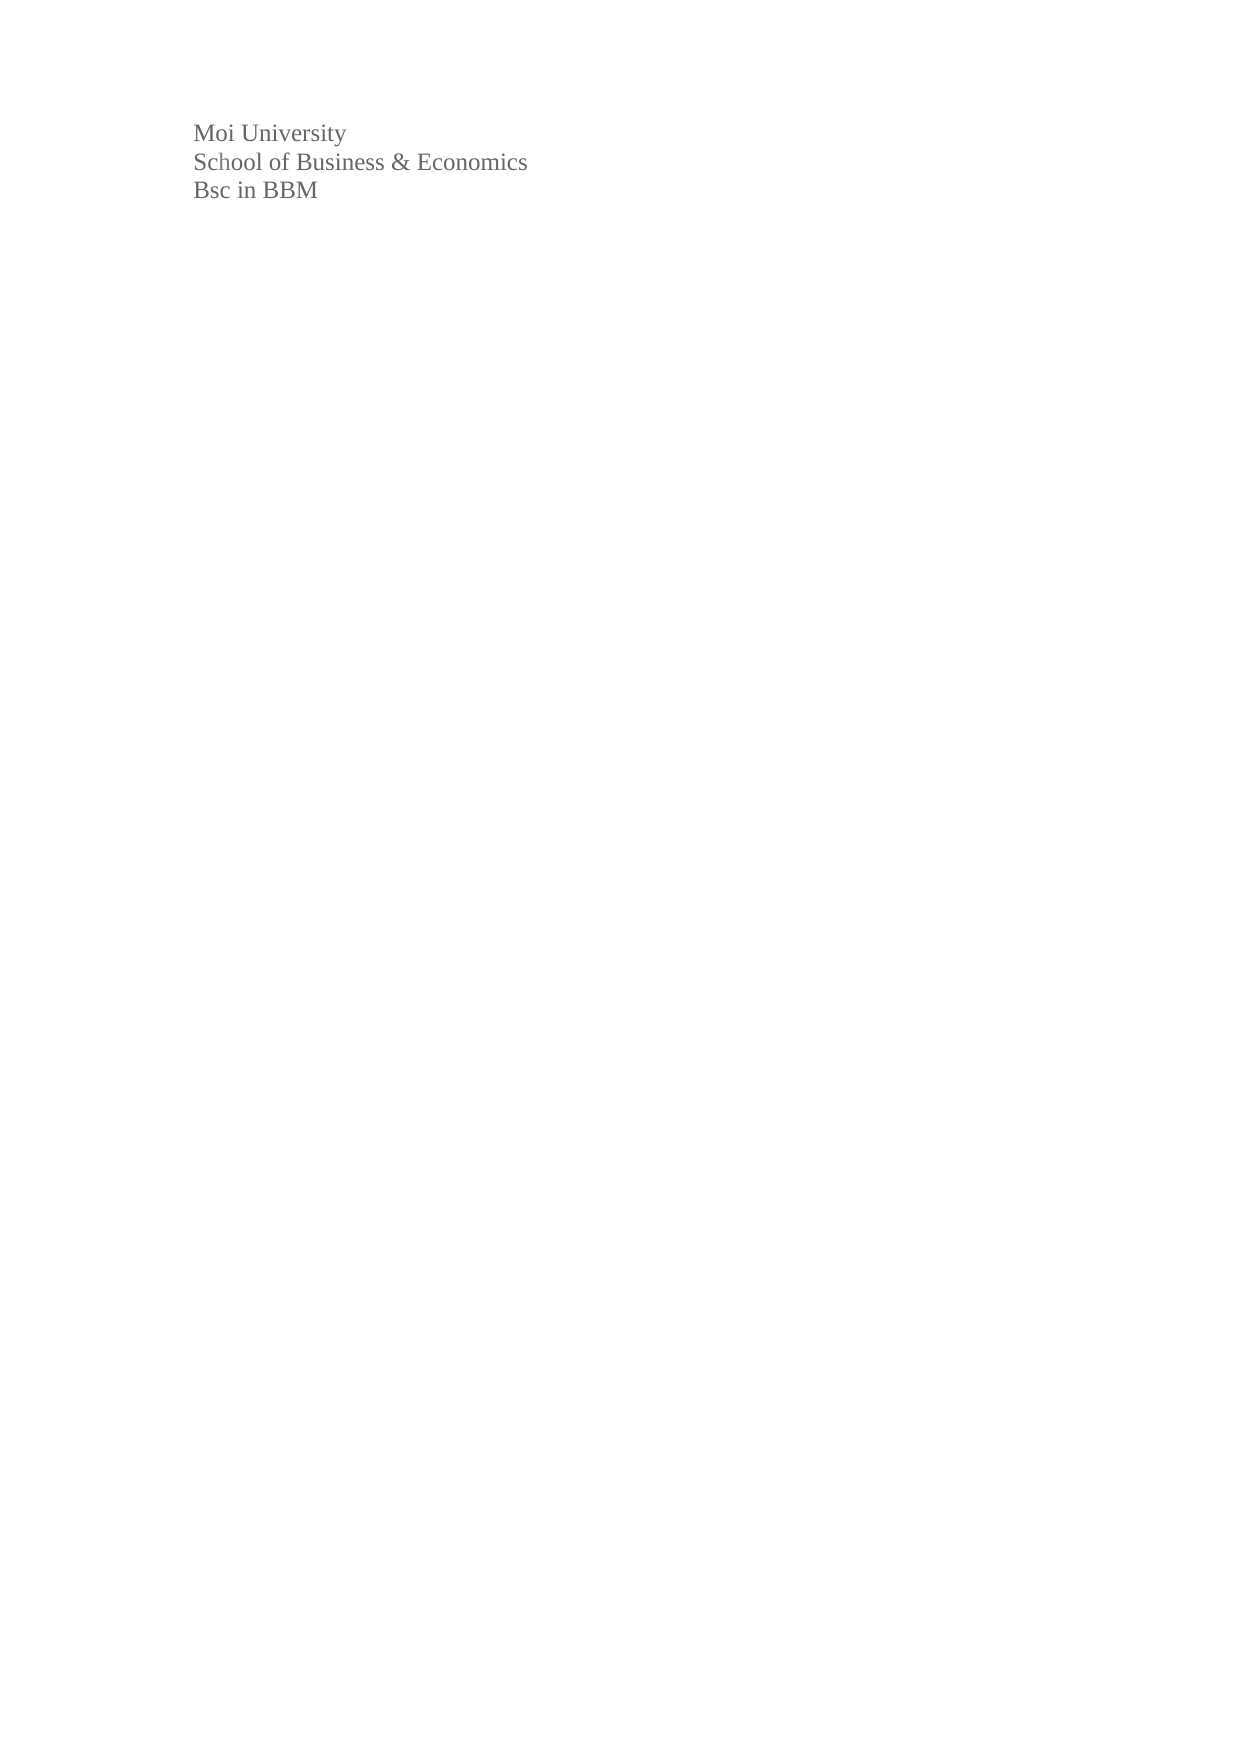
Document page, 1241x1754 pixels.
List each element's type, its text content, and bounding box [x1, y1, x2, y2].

text Bsc in BBM [193, 176, 1122, 204]
text School of Business & Economics [193, 147, 1122, 176]
text Moi University [193, 118, 1122, 147]
